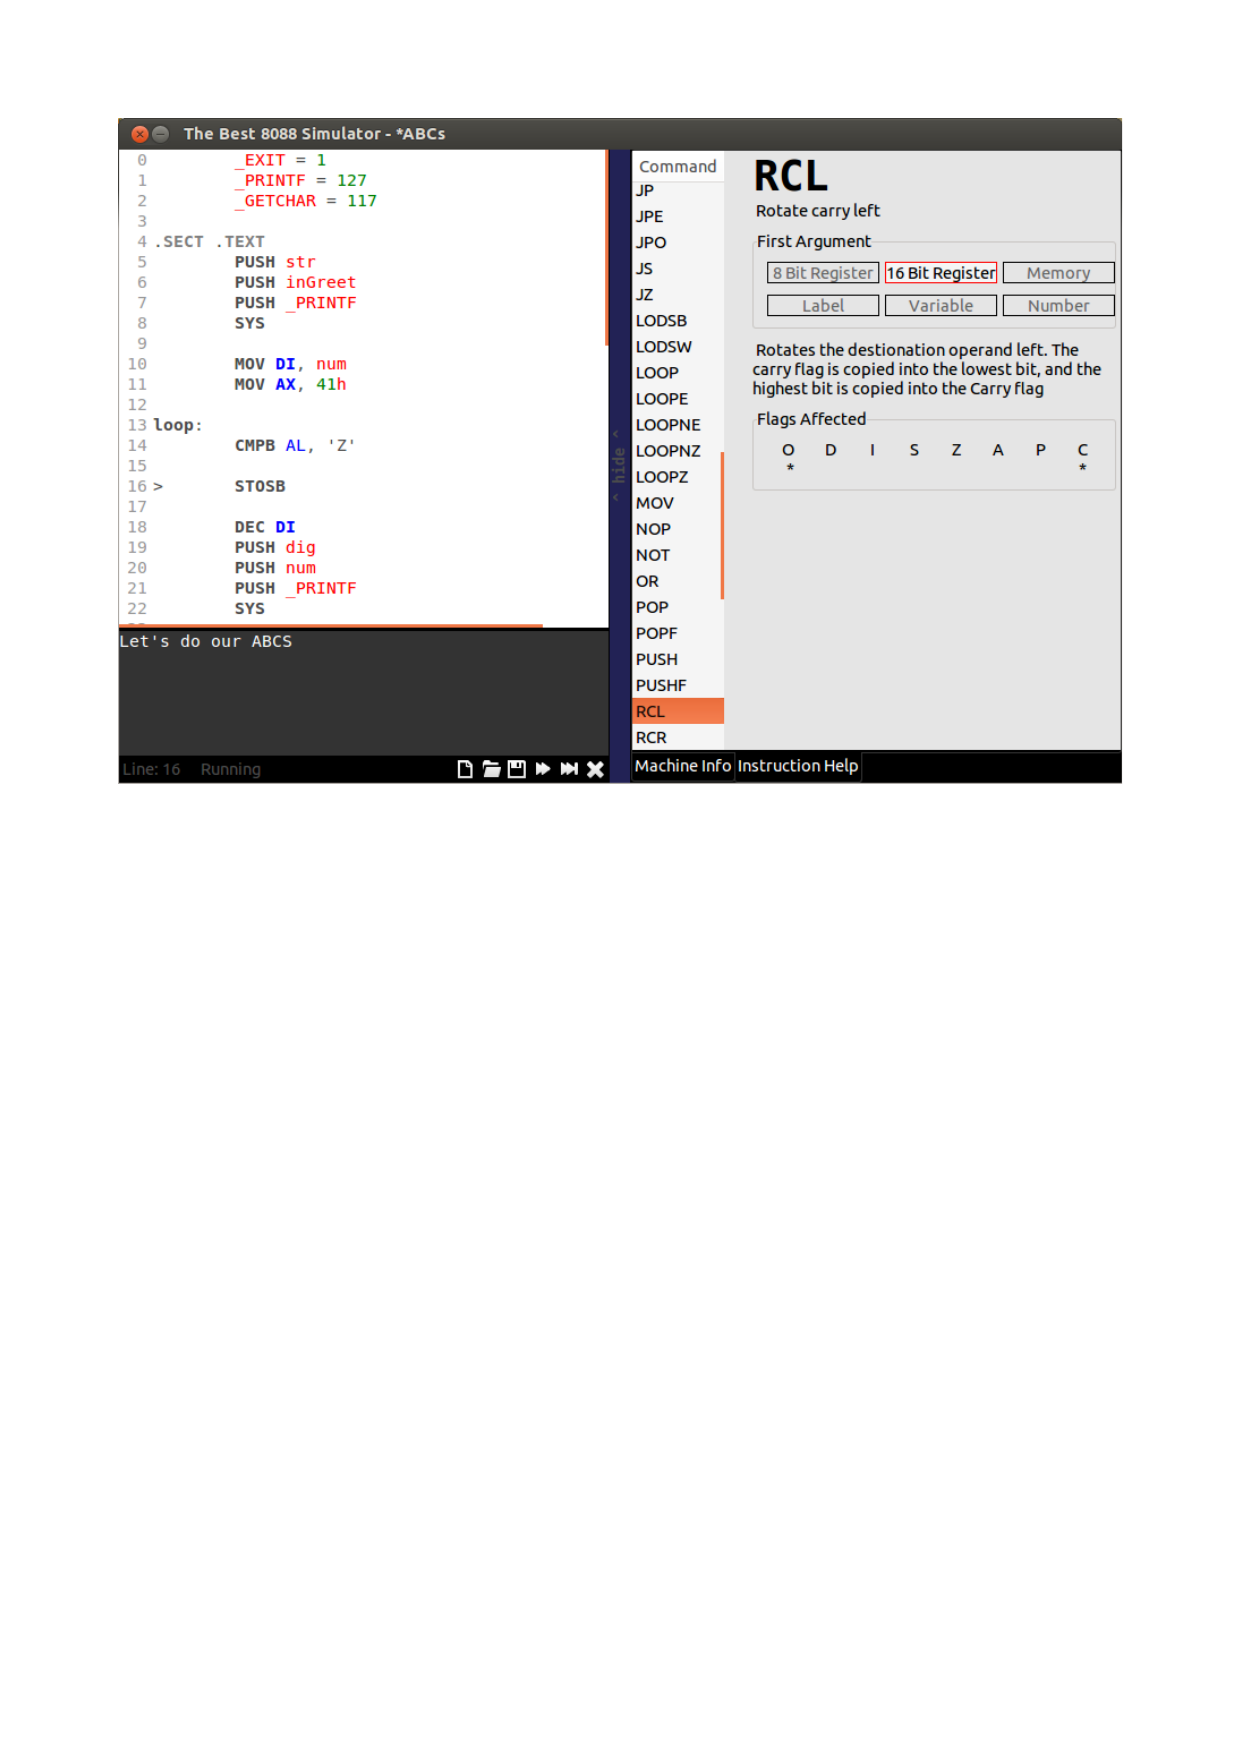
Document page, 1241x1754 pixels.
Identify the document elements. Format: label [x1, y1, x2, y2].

picture [118, 118, 1123, 784]
